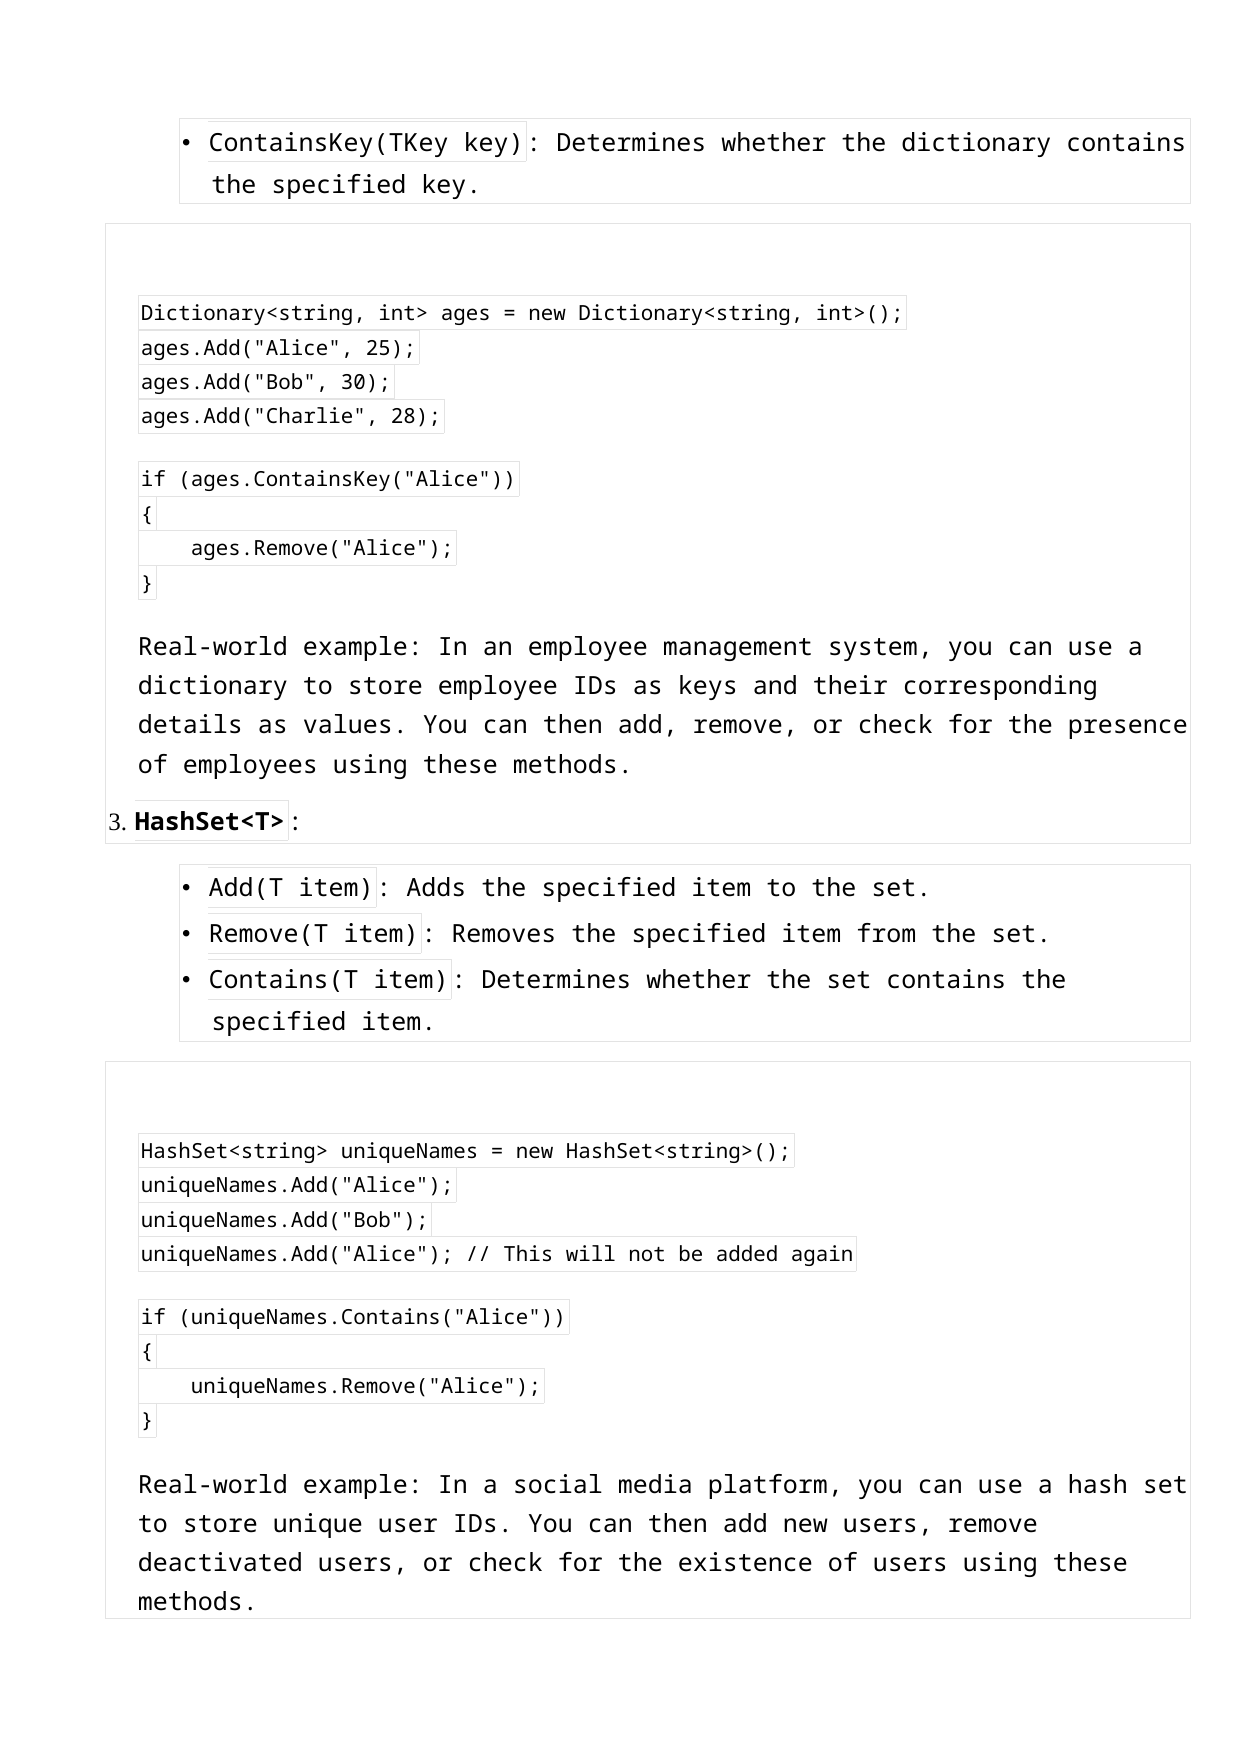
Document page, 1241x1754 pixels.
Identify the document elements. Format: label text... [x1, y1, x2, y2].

list [106, 493, 138, 527]
list ages.Add("Charlie", 28); [395, 396, 1190, 433]
list ages.Remove("Alice"); [139, 531, 456, 562]
list uniqueNames.Add("Alice"); [139, 1164, 1190, 1199]
list if (uniqueNames.Contains("Alice")) [106, 1296, 1190, 1331]
list ages.Remove("Alice"); [157, 527, 1190, 562]
list HashSet<string> uniqueNames = new HashSet<string>(); [106, 1130, 1190, 1164]
list [106, 1199, 138, 1233]
list ContainsKey(TKey key): Determines whether the dictionary contains the specified key. [180, 119, 1190, 203]
list [106, 1331, 138, 1365]
list ages.Add("Charlie", 28); [139, 400, 444, 433]
list Add(T item): Adds the specified item to the set. [180, 865, 1190, 907]
list [106, 1399, 138, 1437]
list } [139, 566, 156, 599]
list uniqueNames.Add("Alice"); // This will not be added again [106, 1233, 138, 1271]
list [106, 327, 138, 361]
list ages.Add("Bob", 30); [139, 361, 1190, 396]
list Contains(T item): Determines whether the set contains the specified item. [180, 956, 1190, 1041]
list [106, 361, 138, 396]
list HashSet<T>: [106, 797, 1190, 843]
list if (ages.ContainsKey("Alice")) [106, 458, 1190, 493]
list uniqueNames.Remove("Alice"); [157, 1365, 1190, 1399]
list Real-world example: In a social media platform, you can use a hash set to store unique user IDs. You can then add new users, remove deactivated users, or check for the existence of users using these methods. [106, 1463, 1190, 1618]
list { [139, 1331, 1190, 1365]
list [106, 562, 138, 599]
list ages.Add("Alice", 25); [139, 331, 419, 361]
list [432, 1199, 1190, 1233]
list [157, 562, 1190, 599]
list Dictionary<string, int> ages = new Dictionary<string, int>(); [106, 292, 1190, 327]
list { [139, 493, 1190, 527]
list [106, 1164, 138, 1199]
list Real-world example: In an employee management system, you can use a dictionary to store employee IDs as keys and their corresponding details as values. You can then add, remove, or check for the presence of employees using these methods. [106, 626, 1190, 780]
list uniqueNames.Add("Alice"); // This will not be added again [139, 1237, 856, 1271]
list ages.Add("Charlie", 28); [106, 396, 138, 433]
list ages.Remove("Alice"); [106, 527, 138, 562]
list uniqueNames.Remove("Alice"); [106, 1365, 138, 1399]
list uniqueNames.Add("Bob"); [139, 1203, 431, 1233]
list } [139, 1399, 1190, 1437]
list Remove(T item): Removes the specified item from the set. [180, 910, 1190, 953]
list [420, 327, 1190, 361]
list uniqueNames.Remove("Alice"); [139, 1369, 544, 1399]
list uniqueNames.Add("Alice"); // This will not be added again [432, 1233, 1190, 1271]
